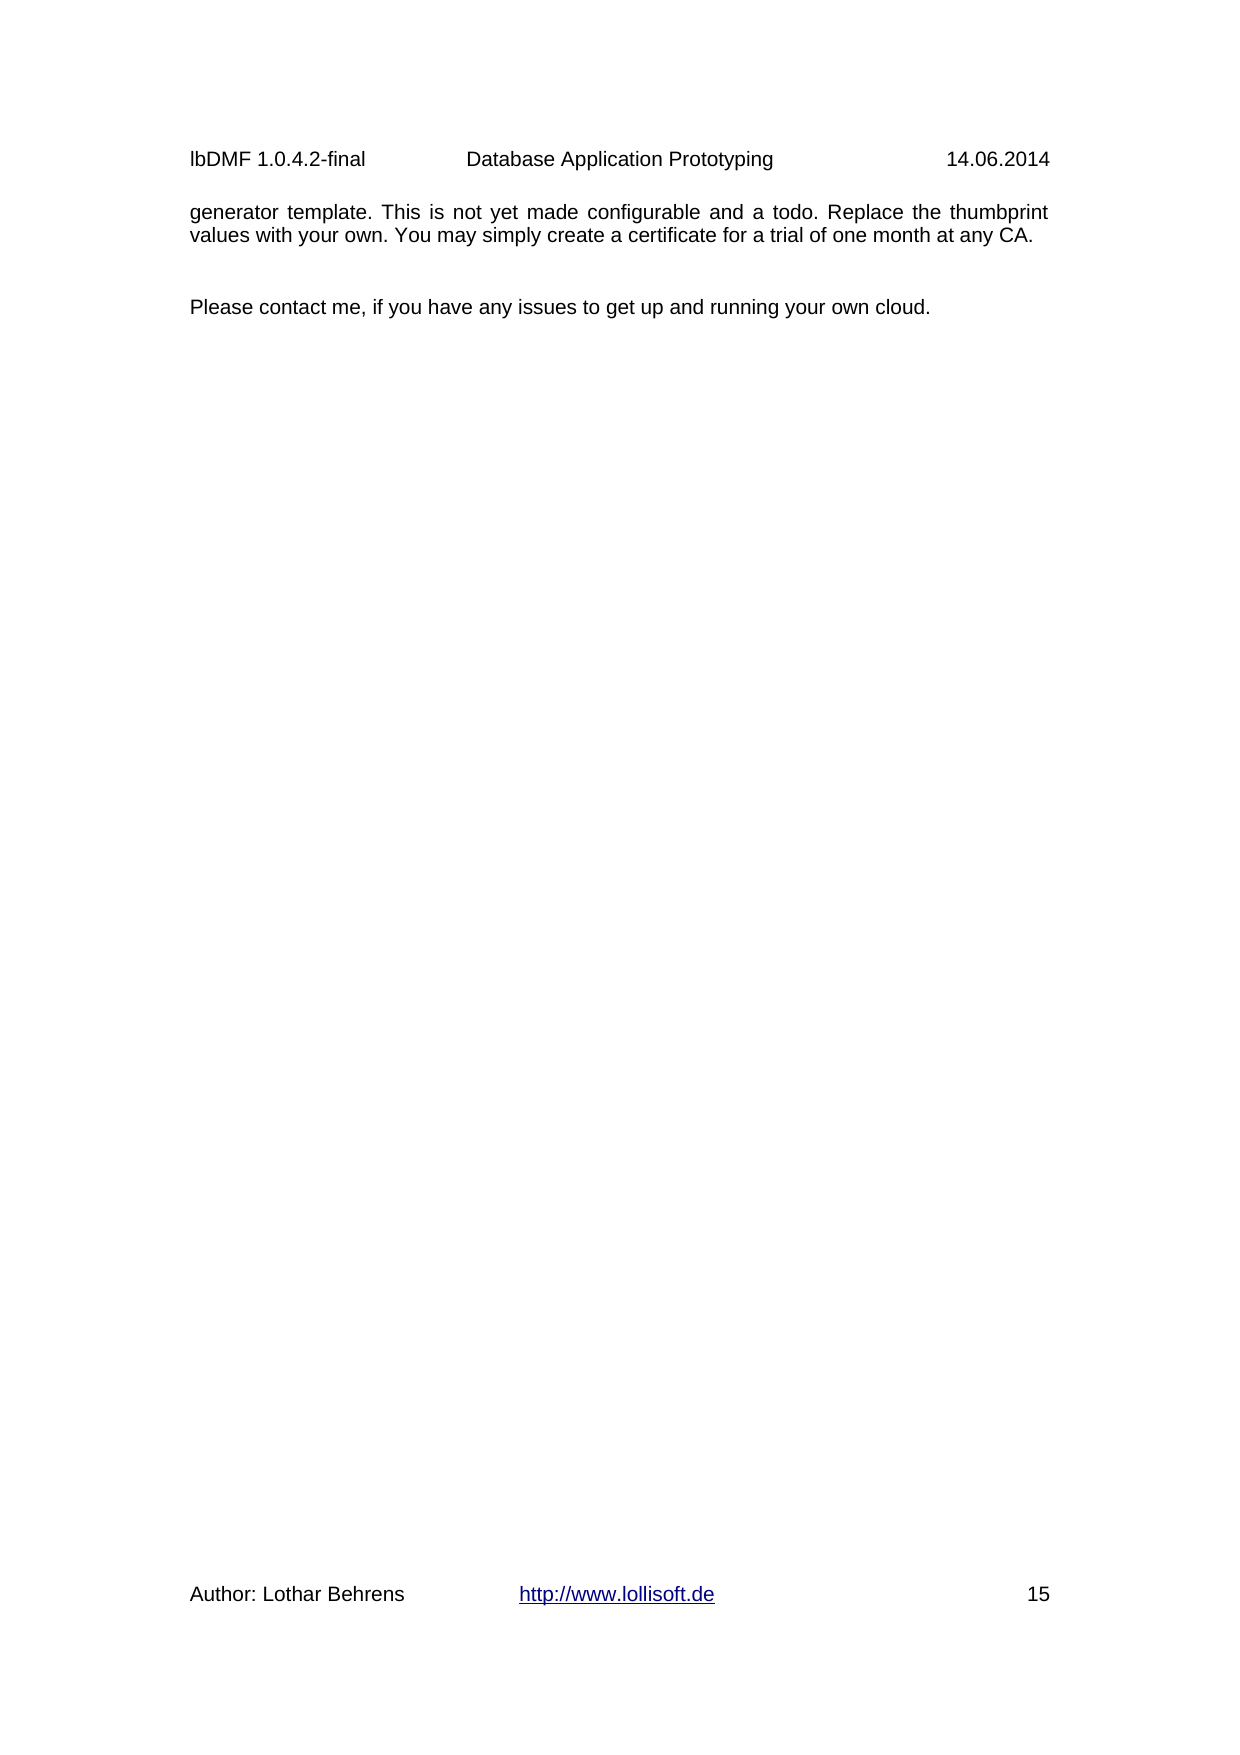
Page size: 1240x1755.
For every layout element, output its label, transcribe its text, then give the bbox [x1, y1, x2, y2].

text generator template. This is not yet made configurable and a todo. Replace the thumbprint values with your own. You may simply create a certificate for a trial of one month at any CA. [189, 201, 1050, 247]
text Please contact me, if you have any issues to get up and running your own cloud. [189, 295, 1050, 318]
